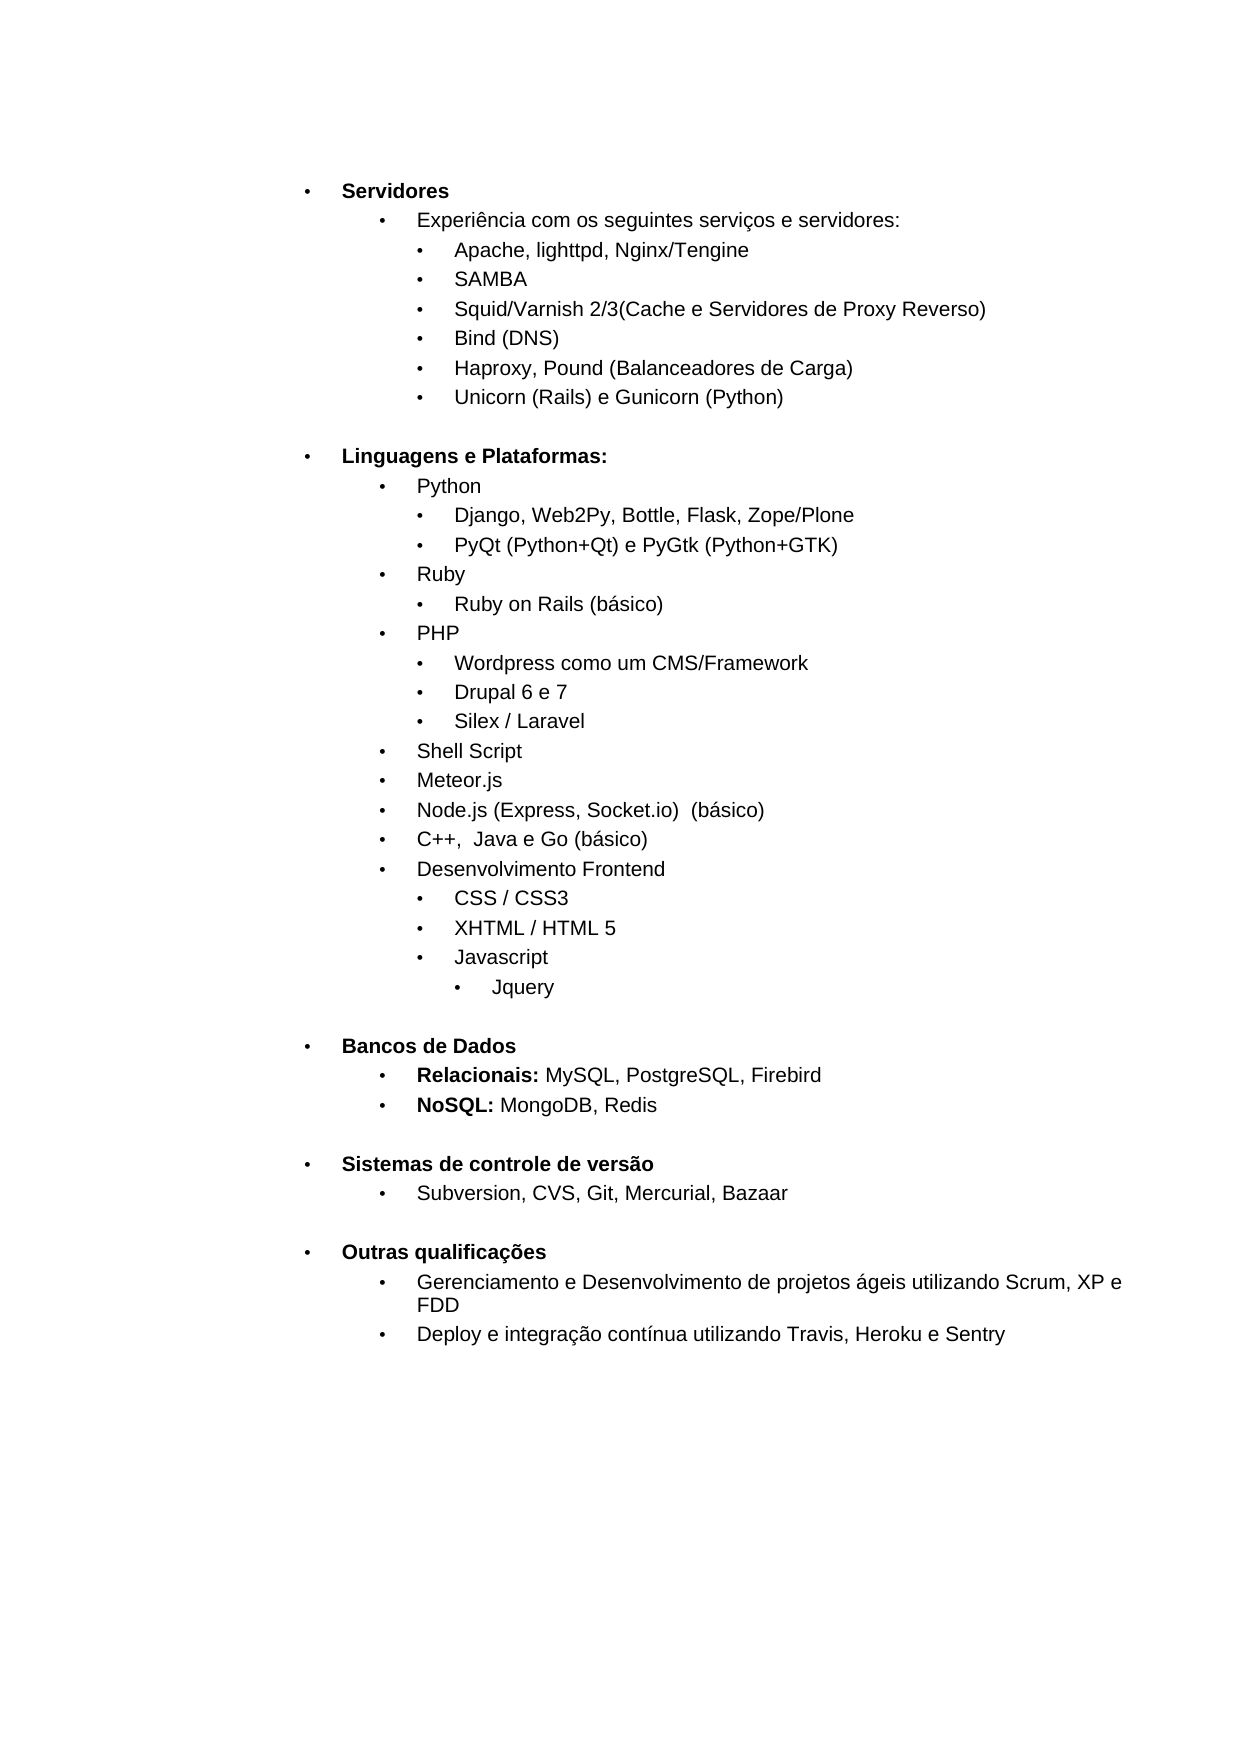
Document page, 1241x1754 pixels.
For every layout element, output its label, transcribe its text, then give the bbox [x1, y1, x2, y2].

table_cell [103, 150, 297, 1414]
table_cell Sistemas Operacionais Windows OS X (do ponto de vista de desenvolvedor) GNU/Linux - Conhecimento profundo das seguintes distribuições Archlinux, Slackware, Debian, Ubuntu, Red Hat, CentOS Servidores Experiência com os seguintes serviços e servidores: Apache, lighttpd, Nginx/Tengine SAMBA Squid/Varnish 2/3(Cache e Servidores de Proxy Reverso) Bind (DNS) Haproxy, Pound (Balanceadores de Carga) Unicorn (Rails) e Gunicorn (Python) Linguagens e Plataformas: Python Django, Web2Py, Bottle, Flask, Zope/Plone PyQt (Python+Qt) e PyGtk (Python+GTK) Ruby Ruby on Rails (básico) PHP Wordpress como um CMS/Framework Drupal 6 e 7 Silex / Laravel Shell Script Meteor.js Node.js (Express, Socket.io) (básico) C++, Java e Go (básico) Desenvolvimento Frontend CSS / CSS3 XHTML / HTML 5 Javascript Jquery Bancos de Dados Relacionais: MySQL, PostgreSQL, Firebird NoSQL: MongoDB, Redis Sistemas de controle de versão Subversion, CVS, Git, Mercurial, Bazaar Outras qualificações Gerenciamento e Desenvolvimento de projetos ágeis utilizando Scrum, XP e FDD Deploy e integração contínua utilizando Travis, Heroku e Sentry [297, 150, 1139, 1414]
